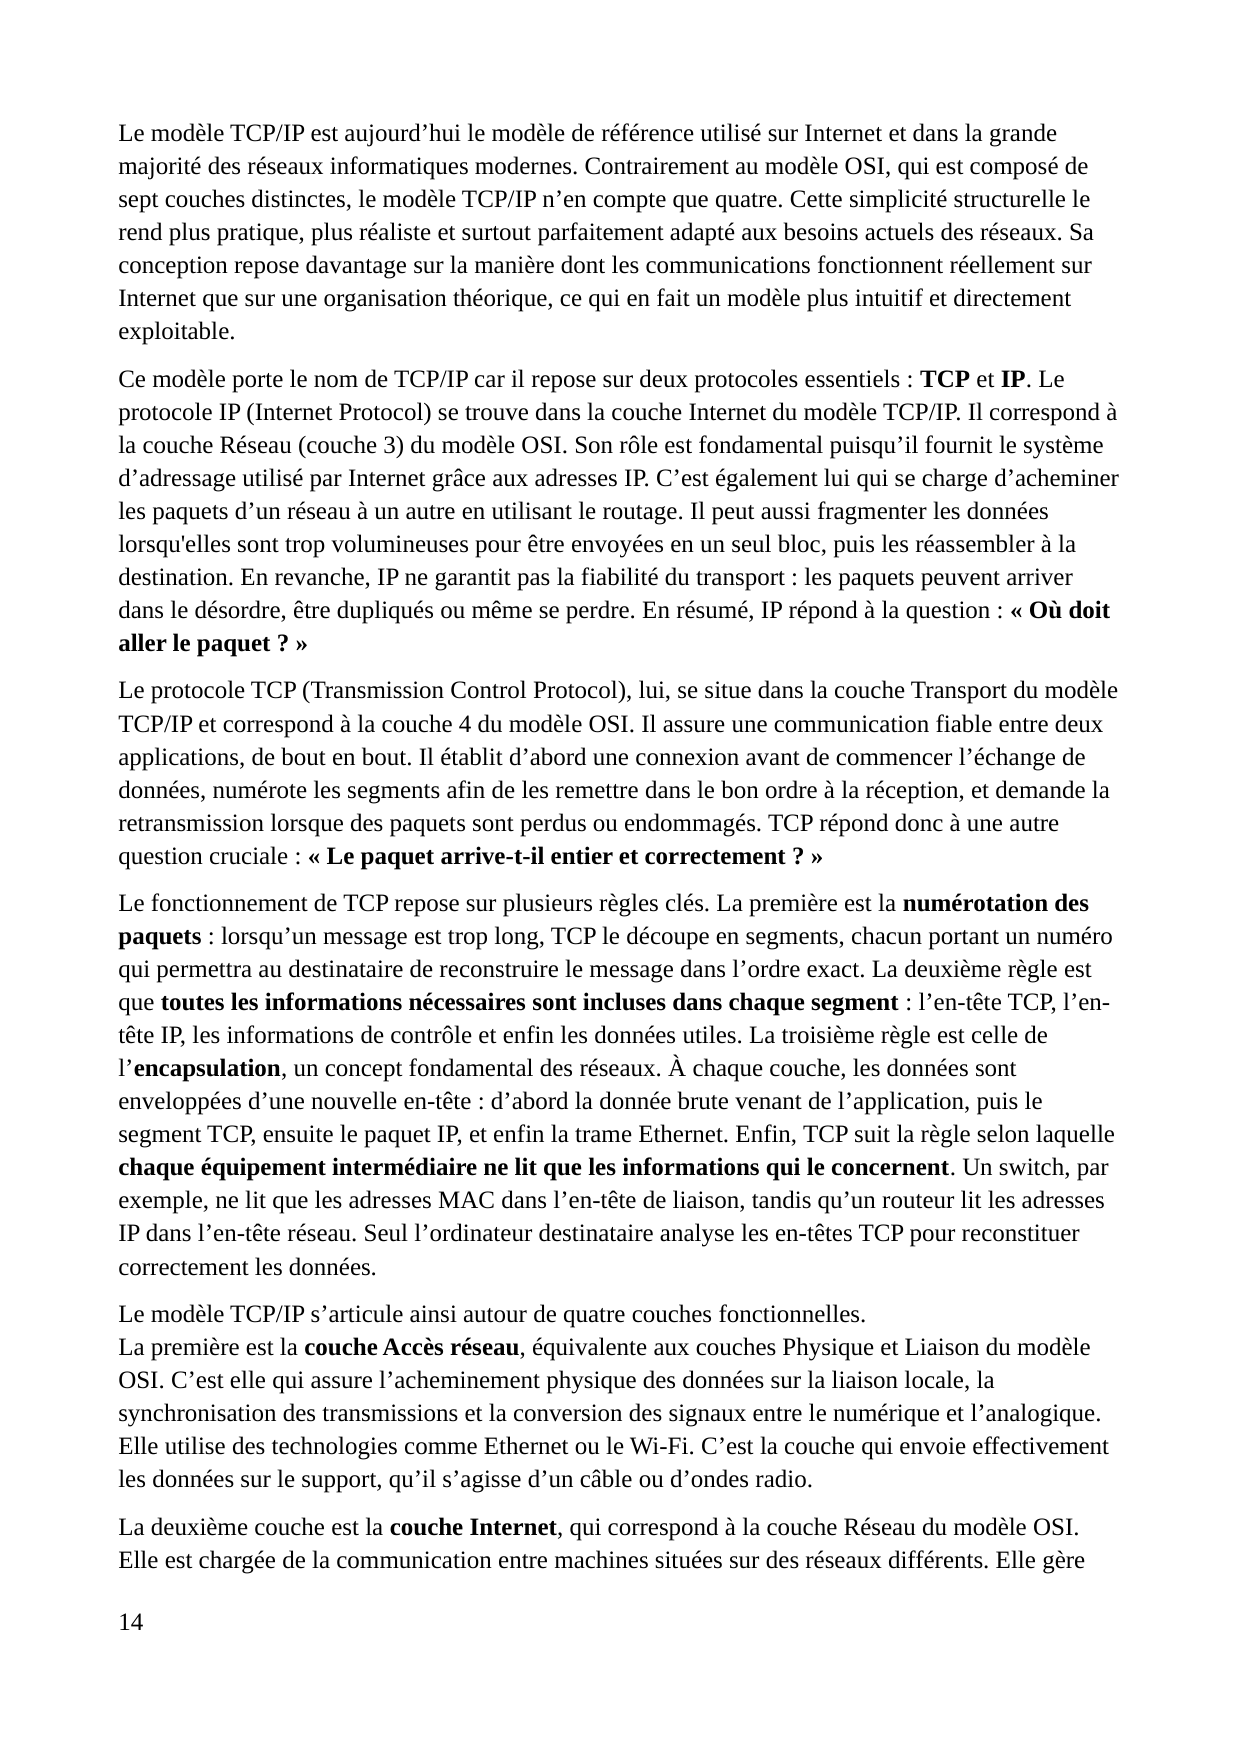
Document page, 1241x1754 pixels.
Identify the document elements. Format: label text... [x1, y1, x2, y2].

text La deuxième couche est la couche Internet, qui correspond à la couche Réseau du modèle OSI. Elle est chargée de la communication entre machines situées sur des réseaux différents. Elle gère [118, 1512, 1122, 1574]
text Le fonctionnement de TCP repose sur plusieurs règles clés. La première est la numérotation des paquets : lorsqu’un message est trop long, TCP le découpe en segments, chacun portant un numéro qui permettra au destinataire de reconstruire le message dans l’ordre exact. La deuxième règle est que toutes les informations nécessaires sont incluses dans chaque segment : l’en-tête TCP, l’en-tête IP, les informations de contrôle et enfin les données utiles. La troisième règle est celle de l’encapsulation, un concept fondamental des réseaux. À chaque couche, les données sont enveloppées d’une nouvelle en-tête : d’abord la donnée brute venant de l’application, puis le segment TCP, ensuite le paquet IP, et enfin la trame Ethernet. Enfin, TCP suit la règle selon laquelle chaque équipement intermédiaire ne lit que les informations qui le concernent. Un switch, par exemple, ne lit que les adresses MAC dans l’en-tête de liaison, tandis qu’un routeur lit les adresses IP dans l’en-tête réseau. Seul l’ordinateur destinataire analyse les en-têtes TCP pour reconstituer correctement les données. [118, 888, 1122, 1280]
text Le modèle TCP/IP s’articule ainsi autour de quatre couches fonctionnelles. La première est la couche Accès réseau, équivalente aux couches Physique et Liaison du modèle OSI. C’est elle qui assure l’acheminement physique des données sur la liaison locale, la synchronisation des transmissions et la conversion des signaux entre le numérique et l’analogique. Elle utilise des technologies comme Ethernet ou le Wi-Fi. C’est la couche qui envoie effectivement les données sur le support, qu’il s’agisse d’un câble ou d’ondes radio. [118, 1299, 1122, 1493]
text Ce modèle porte le nom de TCP/IP car il repose sur deux protocoles essentiels : TCP et IP. Le protocole IP (Internet Protocol) se trouve dans la couche Internet du modèle TCP/IP. Il correspond à la couche Réseau (couche 3) du modèle OSI. Son rôle est fondamental puisqu’il fournit le système d’adressage utilisé par Internet grâce aux adresses IP. C’est également lui qui se charge d’acheminer les paquets d’un réseau à un autre en utilisant le routage. Il peut aussi fragmenter les données lorsqu'elles sont trop volumineuses pour être envoyées en un seul bloc, puis les réassembler à la destination. En revanche, IP ne garantit pas la fiabilité du transport : les paquets peuvent arriver dans le désordre, être dupliqués ou même se perdre. En résumé, IP répond à la question : « Où doit aller le paquet ? » [118, 364, 1122, 657]
text Le modèle TCP/IP est aujourd’hui le modèle de référence utilisé sur Internet et dans la grande majorité des réseaux informatiques modernes. Contrairement au modèle OSI, qui est composé de sept couches distinctes, le modèle TCP/IP n’en compte que quatre. Cette simplicité structurelle le rend plus pratique, plus réaliste et surtout parfaitement adapté aux besoins actuels des réseaux. Sa conception repose davantage sur la manière dont les communications fonctionnent réellement sur Internet que sur une organisation théorique, ce qui en fait un modèle plus intuitif et directement exploitable. [118, 118, 1122, 345]
text Le protocole TCP (Transmission Control Protocol), lui, se situe dans la couche Transport du modèle TCP/IP et correspond à la couche 4 du modèle OSI. Il assure une communication fiable entre deux applications, de bout en bout. Il établit d’abord une connexion avant de commencer l’échange de données, numérote les segments afin de les remettre dans le bon ordre à la réception, et demande la retransmission lorsque des paquets sont perdus ou endommagés. TCP répond donc à une autre question cruciale : « Le paquet arrive-t-il entier et correctement ? » [118, 676, 1122, 869]
